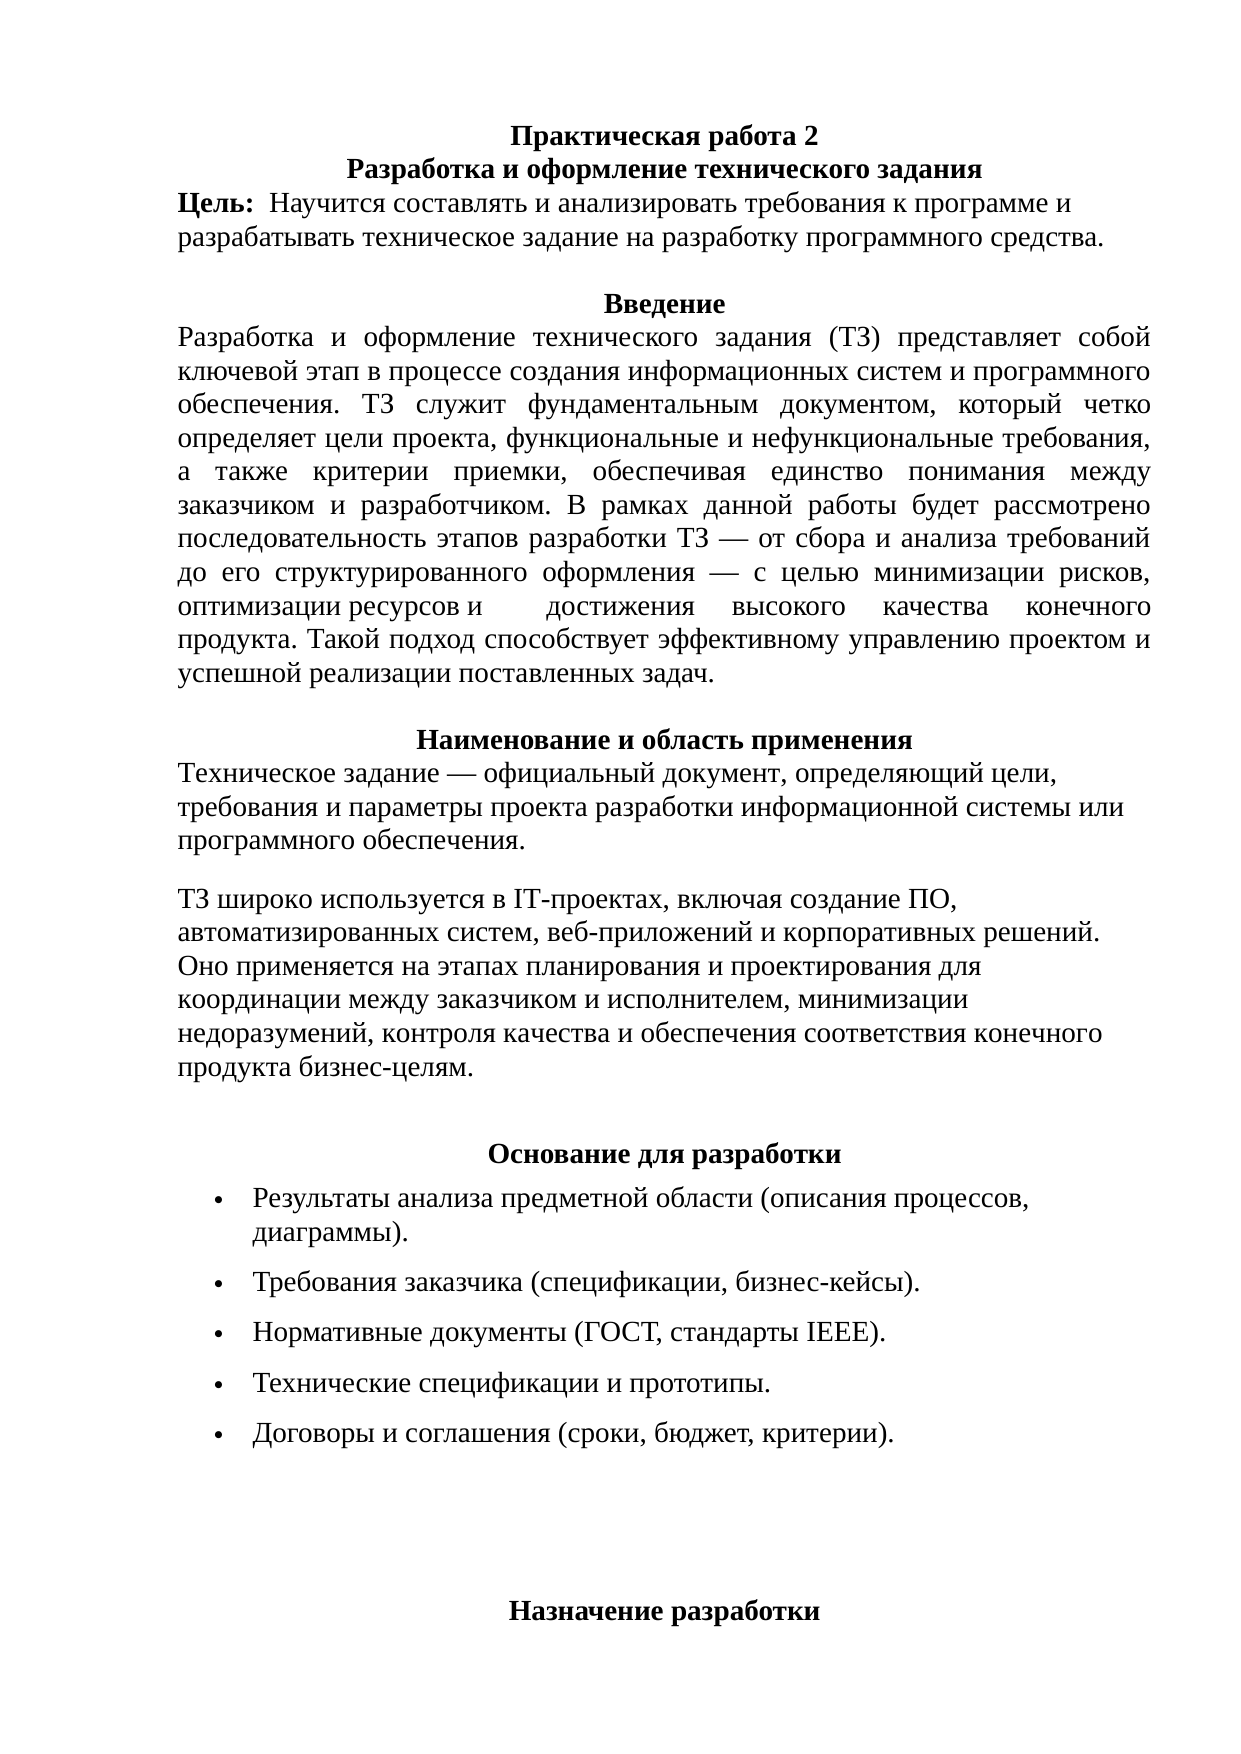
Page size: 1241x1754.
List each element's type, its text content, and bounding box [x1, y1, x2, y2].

text ТЗ широко используется в IT-проектах, включая создание ПО, автоматизированных систем, веб-приложений и корпоративных решений. Оно применяется на этапах планирования и проектирования для координации между заказчиком и исполнителем, минимизации недоразумений, контроля качества и обеспечения соответствия конечного продукта бизнес-целям. [177, 881, 1152, 1082]
text Наименование и область применения [177, 722, 1152, 755]
text Цель: Научится составлять и анализировать требования к программе и разрабатывать техническое задание на разработку программного средства. [177, 185, 1152, 252]
text Назначение разработки [177, 1593, 1152, 1627]
list Требования заказчика (спецификации, бизнес-кейсы). [215, 1264, 1152, 1298]
text Практическая работа 2 [177, 118, 1152, 152]
text Разработка и оформление технического задания (ТЗ) представляет собой ключевой этап в процессе создания информационных систем и программного обеспечения. ТЗ служит фундаментальным документом, который четко определяет цели проекта, функциональные и нефункциональные требования, а также критерии приемки, обеспечивая единство понимания между заказчиком и разработчиком. В рамках данной работы будет рассмотрено последовательность этапов разработки ТЗ — от сбора и анализа требований до его структурированного оформления — с целью минимизации рисков, оптимизации ресурсов и достижения высокого качества конечного продукта. Такой подход способствует эффективному управлению проектом и успешной реализации поставленных задач. [177, 319, 1152, 688]
text Введение [177, 286, 1152, 319]
list Результаты анализа предметной области (описания процессов, диаграммы). [215, 1181, 1152, 1248]
text Основание для разработки [177, 1137, 1152, 1170]
text Техническое задание — официальный документ, определяющий цели, требования и параметры проекта разработки информационной системы или программного обеспечения. [177, 755, 1152, 856]
list Технические спецификации и прототипы. [215, 1365, 1152, 1398]
list Договоры и соглашения (сроки, бюджет, критерии). [215, 1415, 1152, 1448]
text Разработка и оформление технического задания [177, 152, 1152, 185]
list Нормативные документы (ГОСТ, стандарты IEEE). [215, 1314, 1152, 1348]
